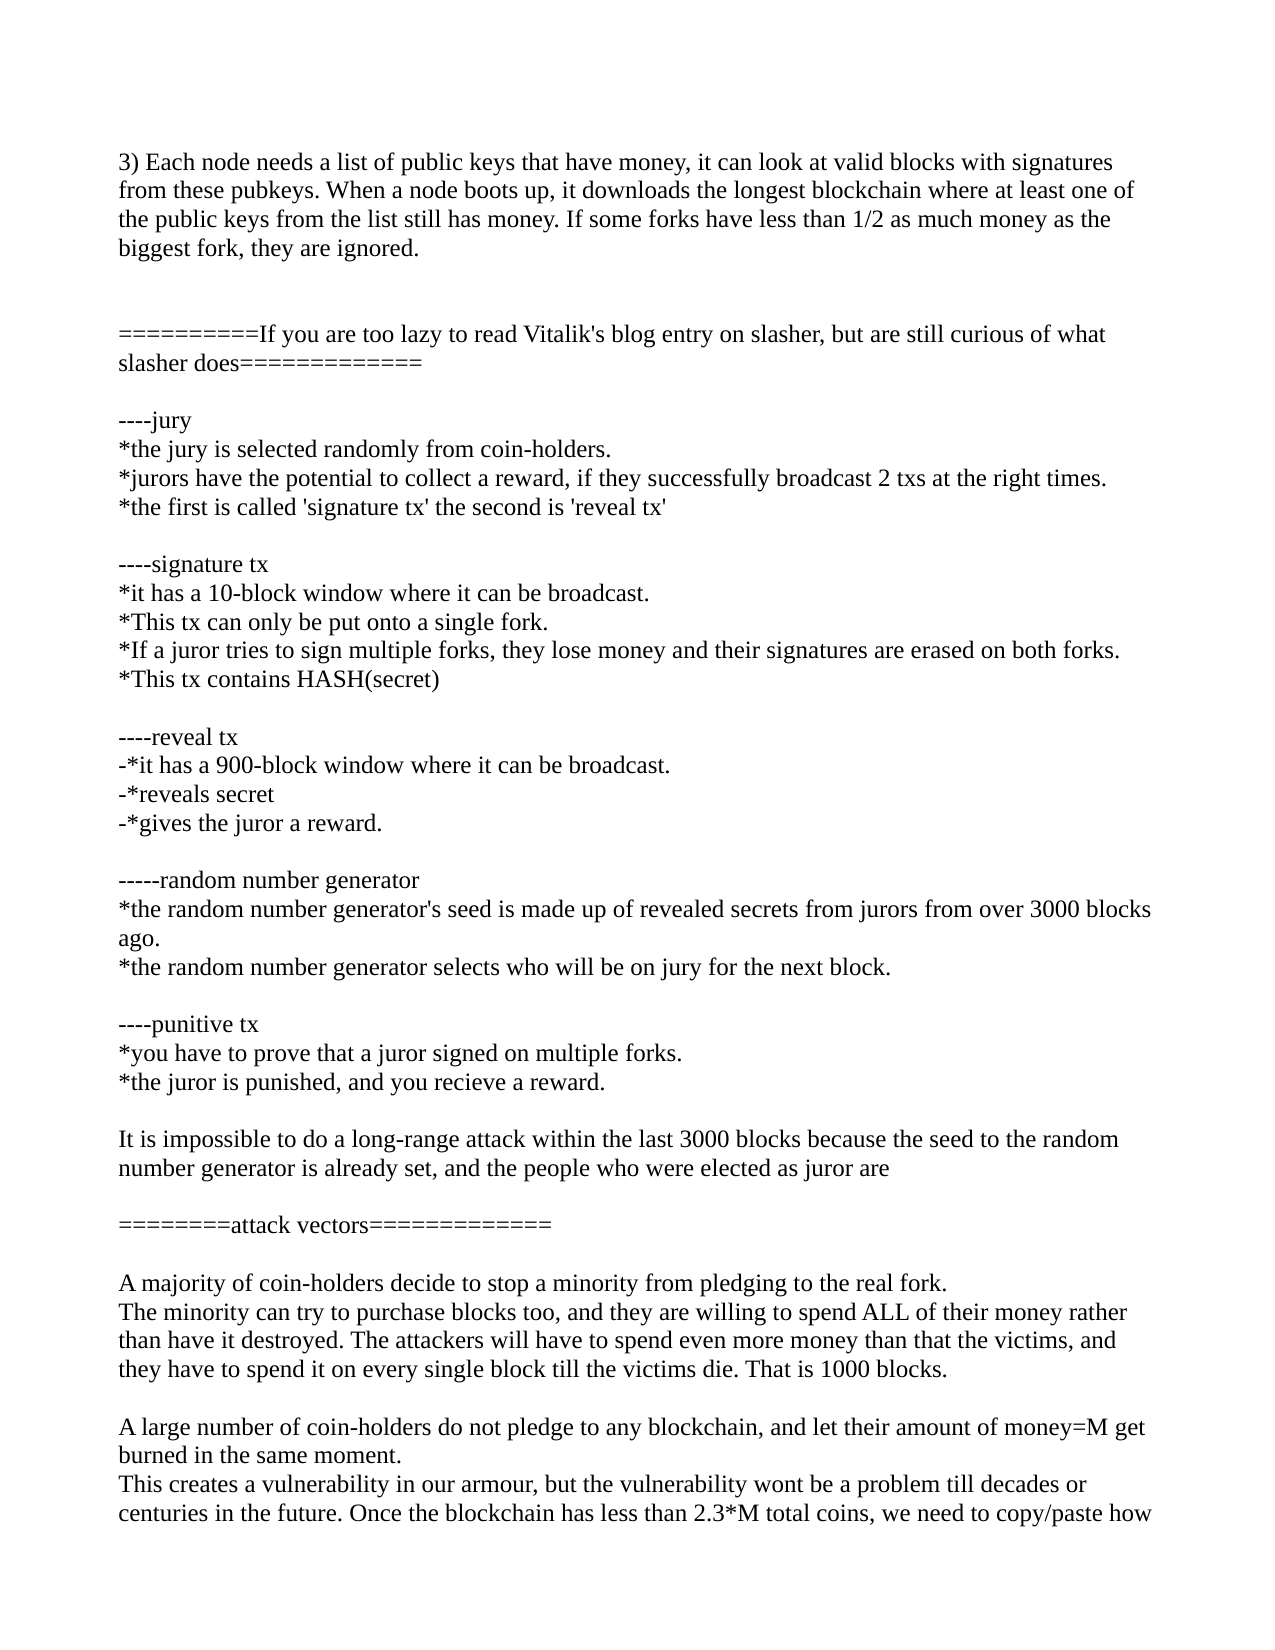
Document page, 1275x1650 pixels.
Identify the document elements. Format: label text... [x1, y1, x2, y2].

text 3) Each node needs a list of public keys that have money, it can look at valid blocks with signatures from these pubkeys. When a node boots up, it downloads the longest blockchain where at least one of the public keys from the list still has money. If some forks have less than 1/2 as much money as the biggest fork, they are ignored. [118, 147, 1157, 262]
text It is impossible to do a long-range attack within the last 3000 blocks because the seed to the random number generator is already set, and the people who were elected as juror are [118, 1124, 1157, 1182]
text A majority of coin-holders decide to stop a minority from pledging to the real fork. [118, 1268, 1157, 1297]
text A large number of coin-holders do not pledge to any blockchain, and let their amount of money=M get burned in the same moment. [118, 1412, 1157, 1469]
text *the first is called 'signature tx' the second is 'reveal tx' [118, 492, 1157, 521]
text *the random number generator selects who will be on jury for the next block. [118, 952, 1157, 981]
text *the juror is punished, and you recieve a reward. [118, 1067, 1157, 1096]
text ----jury [118, 406, 1157, 434]
text ----reveal tx [118, 722, 1157, 751]
text ----punitive tx [118, 1009, 1157, 1038]
text ----signature tx [118, 549, 1157, 578]
text This creates a vulnerability in our armour, but the vulnerability wont be a problem till decades or centuries in the future. Once the blockchain has less than 2.3*M total coins, we need to copy/paste how [118, 1469, 1157, 1527]
text *the jury is selected randomly from coin-holders. [118, 434, 1157, 463]
text -*gives the juror a reward. [118, 808, 1157, 837]
text -*reveals secret [118, 779, 1157, 808]
text The minority can try to purchase blocks too, and they are willing to spend ALL of their money rather than have it destroyed. The attackers will have to spend even more money than that the victims, and they have to spend it on every single block till the victims die. That is 1000 blocks. [118, 1297, 1157, 1383]
text -*it has a 900-block window where it can be broadcast. [118, 751, 1157, 779]
text ========attack vectors============= [118, 1211, 1157, 1239]
text *jurors have the potential to collect a reward, if they successfully broadcast 2 txs at the right times. [118, 463, 1157, 492]
text *the random number generator's seed is made up of revealed secrets from jurors from over 3000 blocks ago. [118, 894, 1157, 952]
text *If a juror tries to sign multiple forks, they lose money and their signatures are erased on both forks. [118, 636, 1157, 664]
text ==========If you are too lazy to read Vitalik's blog entry on slasher, but are still curious of what slasher does============= [118, 319, 1157, 377]
text *This tx contains HASH(secret) [118, 664, 1157, 693]
text *it has a 10-block window where it can be broadcast. [118, 578, 1157, 607]
text *you have to prove that a juror signed on multiple forks. [118, 1038, 1157, 1067]
text -----random number generator [118, 866, 1157, 894]
text *This tx can only be put onto a single fork. [118, 607, 1157, 636]
